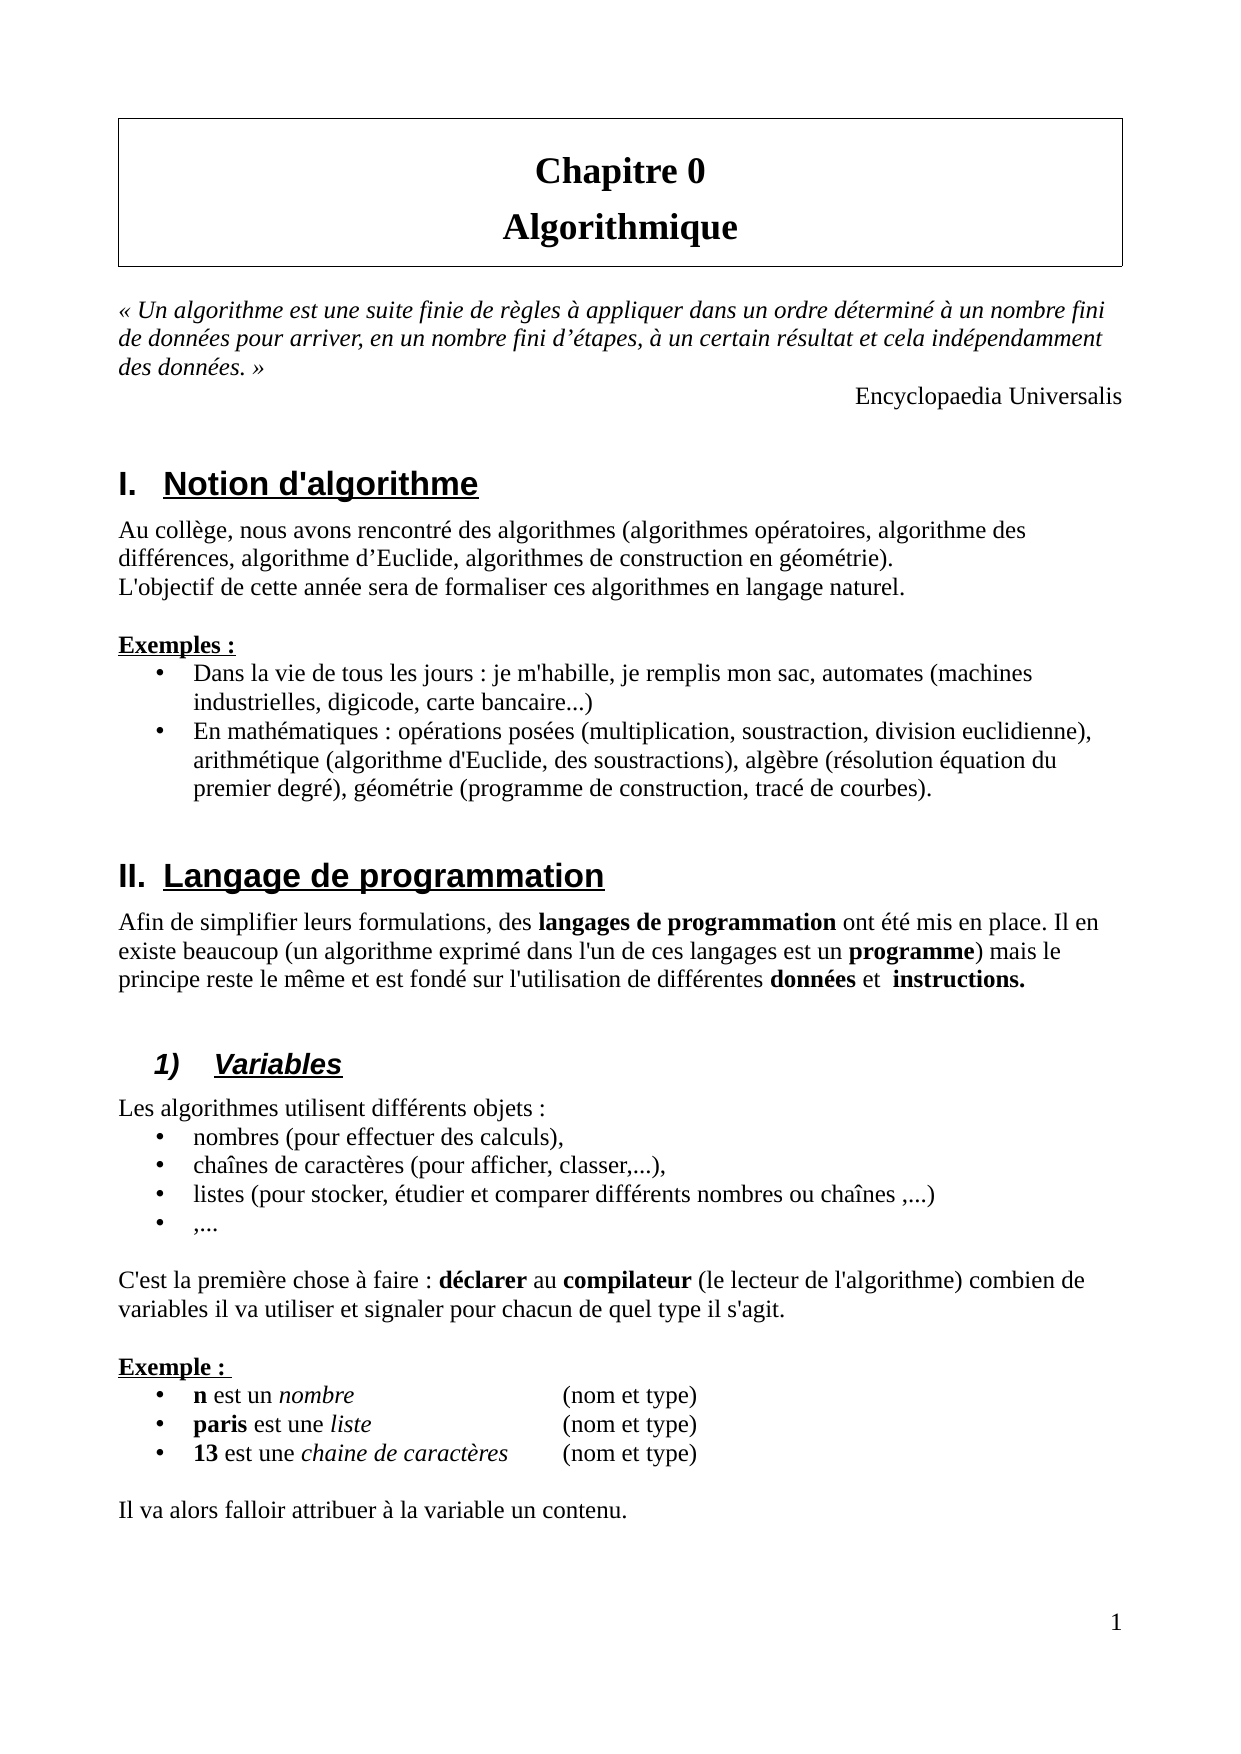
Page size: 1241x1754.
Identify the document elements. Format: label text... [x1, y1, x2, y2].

list listes (pour stocker, étudier et comparer différents nombres ou chaînes ,...) [156, 1179, 1122, 1208]
table_header Chapitre 0 Algorithmique [119, 119, 1122, 266]
subtitle Variables [153, 1047, 1122, 1081]
text « Un algorithme est une suite finie de règles à appliquer dans un ordre déterminé à un nombre fini de données pour arriver, en un nombre fini d’étapes, à un certain résultat et cela indépendamment des données. » [118, 295, 1122, 381]
subtitle Langage de programmation [118, 856, 1122, 894]
text Afin de simplifier leurs formulations, des langages de programmation ont été mis en place. Il en existe beaucoup (un algorithme exprimé dans l'un de ces langages est un programme) mais le principe reste le même et est fondé sur l'utilisation de différentes données et instructions. [118, 907, 1122, 993]
list 13 est une chaine de caractères (nom et type) [156, 1438, 1122, 1467]
text C'est la première chose à faire : déclarer au compilateur (le lecteur de l'algorithme) combien de variables il va utiliser et signaler pour chacun de quel type il s'agit. [118, 1266, 1122, 1323]
list En mathématiques : opérations posées (multiplication, soustraction, division euclidienne), arithmétique (algorithme d'Euclide, des soustractions), algèbre (résolution équation du premier degré), géométrie (programme de construction, tracé de courbes). [156, 716, 1122, 802]
list ,... [156, 1208, 1122, 1237]
subtitle Notion d'algorithme [118, 463, 1122, 502]
text L'objectif de cette année sera de formaliser ces algorithmes en langage naturel. [118, 572, 1122, 601]
list chaînes de caractères (pour afficher, classer,...), [156, 1151, 1122, 1179]
text Les algorithmes utilisent différents objets : [118, 1093, 1122, 1122]
text Encyclopaedia Universalis [118, 381, 1122, 410]
list Dans la vie de tous les jours : je m'habille, je remplis mon sac, automates (machines industrielles, digicode, carte bancaire...) [156, 658, 1122, 716]
list n est un nombre (nom et type) [156, 1381, 1122, 1409]
text Au collège, nous avons rencontré des algorithmes (algorithmes opératoires, algorithme des différences, algorithme d’Euclide, algorithmes de construction en géométrie). [118, 515, 1122, 572]
text Exemples : [118, 630, 1122, 658]
list nombres (pour effectuer des calculs), [156, 1122, 1122, 1151]
list paris est une liste (nom et type) [156, 1409, 1122, 1438]
text Exemple : [118, 1352, 1122, 1381]
text Il va alors falloir attribuer à la variable un contenu. [118, 1496, 1122, 1524]
